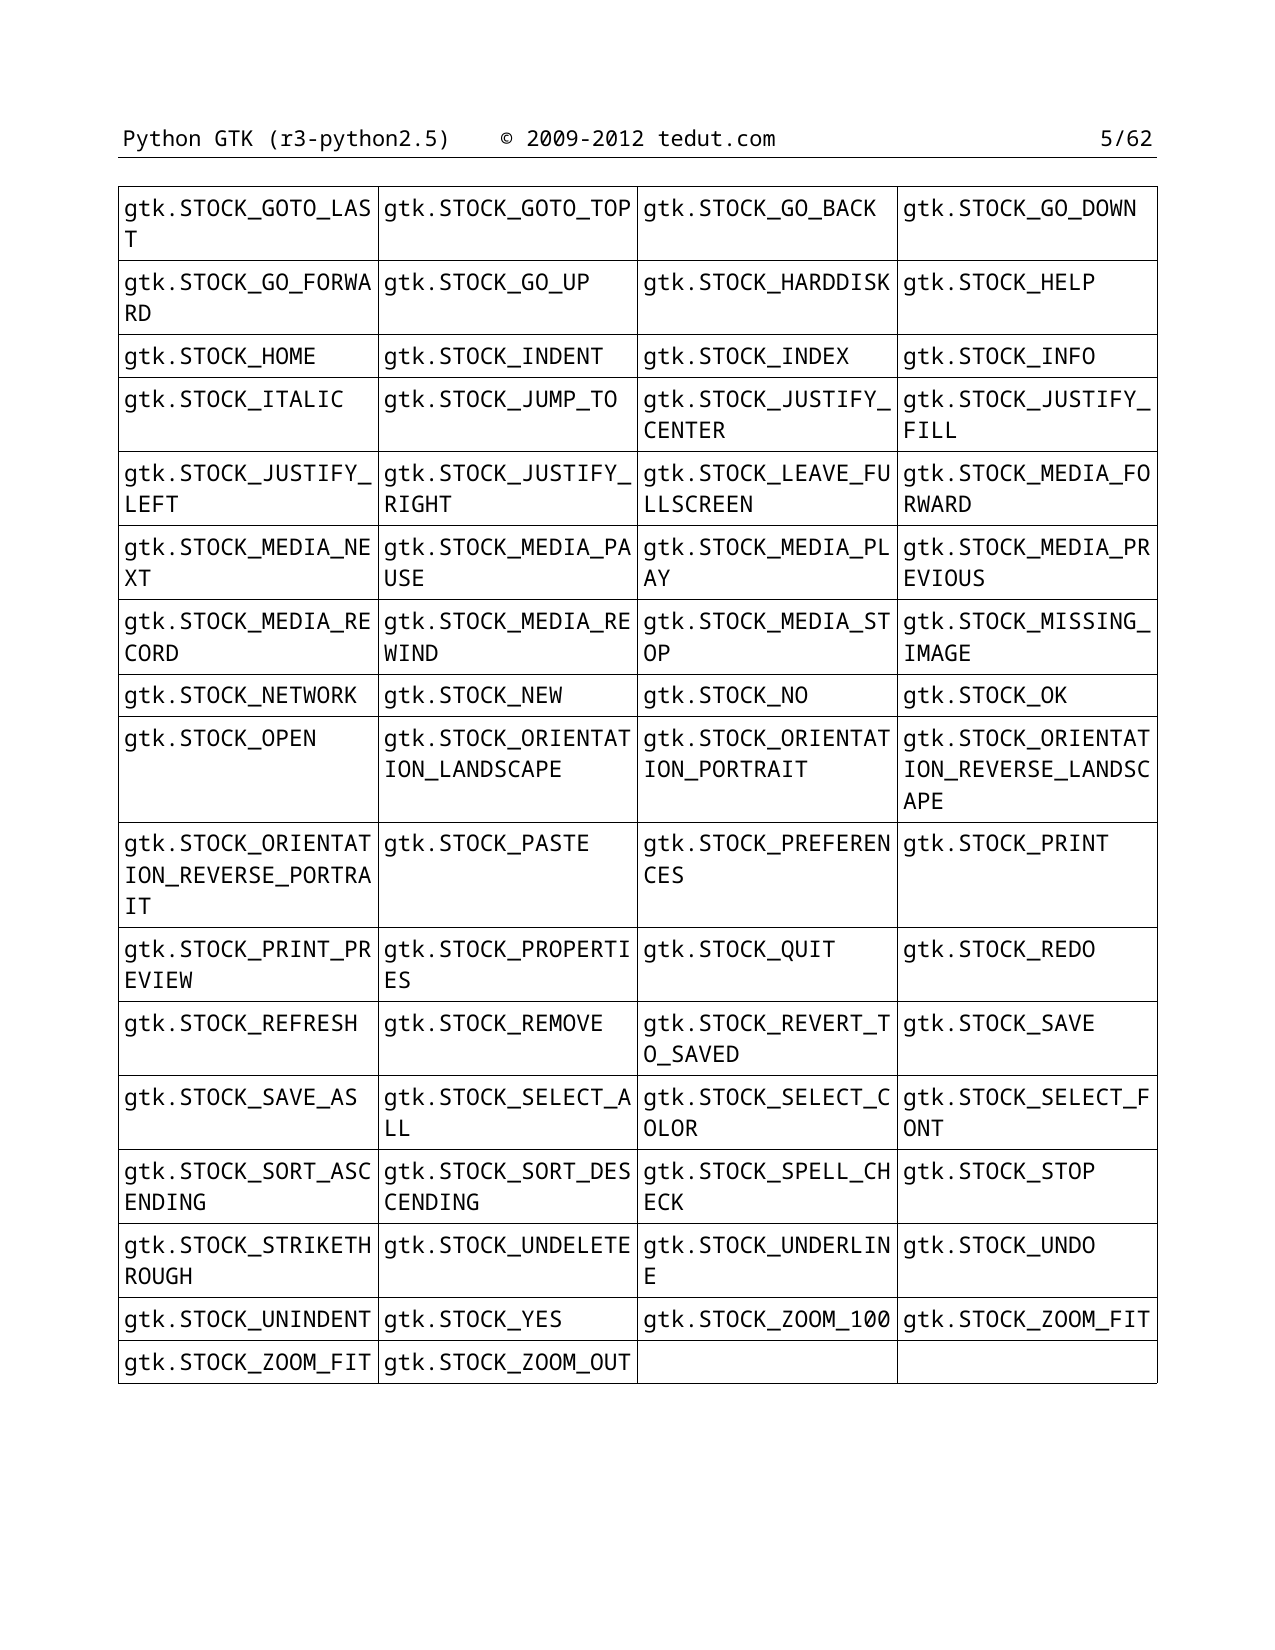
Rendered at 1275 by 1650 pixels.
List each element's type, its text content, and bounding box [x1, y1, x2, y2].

table_cell gtk.STOCK_ZOOM_FIT [119, 1341, 378, 1383]
table_cell gtk.STOCK_PREFERENCES [638, 823, 897, 927]
table_cell gtk.STOCK_ITALIC [119, 378, 378, 451]
table_cell gtk.STOCK_ORIENTATION_REVERSE_PORTRAIT [119, 823, 378, 927]
table_cell gtk.STOCK_OK [898, 675, 1157, 716]
table_cell gtk.STOCK_OPEN [119, 717, 378, 822]
table_cell gtk.STOCK_JUSTIFY_CENTER [638, 378, 897, 451]
table_cell gtk.STOCK_MEDIA_RECORD [119, 600, 378, 673]
table_cell gtk.STOCK_ZOOM_FIT [898, 1298, 1157, 1340]
table_cell gtk.STOCK_ORIENTATION_REVERSE_LANDSCAPE [898, 717, 1157, 822]
table_cell gtk.STOCK_REDO [898, 928, 1157, 1001]
table_cell gtk.STOCK_SAVE_AS [119, 1076, 378, 1149]
table_cell gtk.STOCK_ORIENTATION_LANDSCAPE [379, 717, 637, 822]
table_cell gtk.STOCK_GOTO_LAST [119, 187, 378, 260]
table_cell gtk.STOCK_GO_DOWN [898, 187, 1157, 260]
table_cell [898, 1341, 1157, 1383]
table_cell gtk.STOCK_MEDIA_FORWARD [898, 452, 1157, 525]
table_cell gtk.STOCK_SORT_DESCENDING [379, 1150, 637, 1223]
table_cell gtk.STOCK_JUSTIFY_FILL [898, 378, 1157, 451]
table_cell gtk.STOCK_SPELL_CHECK [638, 1150, 897, 1223]
table_cell gtk.STOCK_ZOOM_100 [638, 1298, 897, 1340]
table_cell gtk.STOCK_HARDDISK [638, 261, 897, 334]
table_cell gtk.STOCK_UNDO [898, 1224, 1157, 1297]
table_cell gtk.STOCK_YES [379, 1298, 637, 1340]
table_cell gtk.STOCK_PRINT [898, 823, 1157, 927]
table_cell gtk.STOCK_JUMP_TO [379, 378, 637, 451]
table_cell gtk.STOCK_INDENT [379, 335, 637, 377]
table_cell gtk.STOCK_STOP [898, 1150, 1157, 1223]
table_cell gtk.STOCK_SORT_ASCENDING [119, 1150, 378, 1223]
table_cell gtk.STOCK_REMOVE [379, 1002, 637, 1075]
table_cell gtk.STOCK_GO_BACK [638, 187, 897, 260]
table_cell gtk.STOCK_INDEX [638, 335, 897, 377]
table_cell gtk.STOCK_REVERT_TO_SAVED [638, 1002, 897, 1075]
table_cell gtk.STOCK_LEAVE_FULLSCREEN [638, 452, 897, 525]
table_cell gtk.STOCK_UNDELETE [379, 1224, 637, 1297]
table_cell gtk.STOCK_MEDIA_NEXT [119, 526, 378, 599]
table_cell gtk.STOCK_NO [638, 675, 897, 716]
table_cell gtk.STOCK_HELP [898, 261, 1157, 334]
table_cell gtk.STOCK_SELECT_COLOR [638, 1076, 897, 1149]
table_cell gtk.STOCK_NETWORK [119, 675, 378, 716]
table_cell gtk.STOCK_JUSTIFY_LEFT [119, 452, 378, 525]
table_cell gtk.STOCK_SELECT_FONT [898, 1076, 1157, 1149]
table_cell gtk.STOCK_MEDIA_PREVIOUS [898, 526, 1157, 599]
table_cell gtk.STOCK_QUIT [638, 928, 897, 1001]
table_cell gtk.STOCK_NEW [379, 675, 637, 716]
table_cell gtk.STOCK_PRINT_PREVIEW [119, 928, 378, 1001]
table_cell gtk.STOCK_REFRESH [119, 1002, 378, 1075]
table_cell gtk.STOCK_ORIENTATION_PORTRAIT [638, 717, 897, 822]
table_cell gtk.STOCK_MEDIA_REWIND [379, 600, 637, 673]
table_cell [638, 1341, 897, 1383]
table_cell gtk.STOCK_HOME [119, 335, 378, 377]
table_cell gtk.STOCK_MEDIA_PAUSE [379, 526, 637, 599]
table_cell gtk.STOCK_MISSING_IMAGE [898, 600, 1157, 673]
table_cell gtk.STOCK_UNINDENT [119, 1298, 378, 1340]
table_cell gtk.STOCK_INFO [898, 335, 1157, 377]
table_cell gtk.STOCK_ZOOM_OUT [379, 1341, 637, 1383]
table_cell gtk.STOCK_STRIKETHROUGH [119, 1224, 378, 1297]
table_cell gtk.STOCK_PASTE [379, 823, 637, 927]
table_cell gtk.STOCK_GOTO_TOP [379, 187, 637, 260]
table_cell gtk.STOCK_SELECT_ALL [379, 1076, 637, 1149]
table_cell gtk.STOCK_JUSTIFY_RIGHT [379, 452, 637, 525]
table_cell gtk.STOCK_MEDIA_PLAY [638, 526, 897, 599]
table_cell gtk.STOCK_GO_UP [379, 261, 637, 334]
table_cell gtk.STOCK_GO_FORWARD [119, 261, 378, 334]
table_cell gtk.STOCK_MEDIA_STOP [638, 600, 897, 673]
table_cell gtk.STOCK_PROPERTIES [379, 928, 637, 1001]
table_cell gtk.STOCK_UNDERLINE [638, 1224, 897, 1297]
table_cell gtk.STOCK_SAVE [898, 1002, 1157, 1075]
